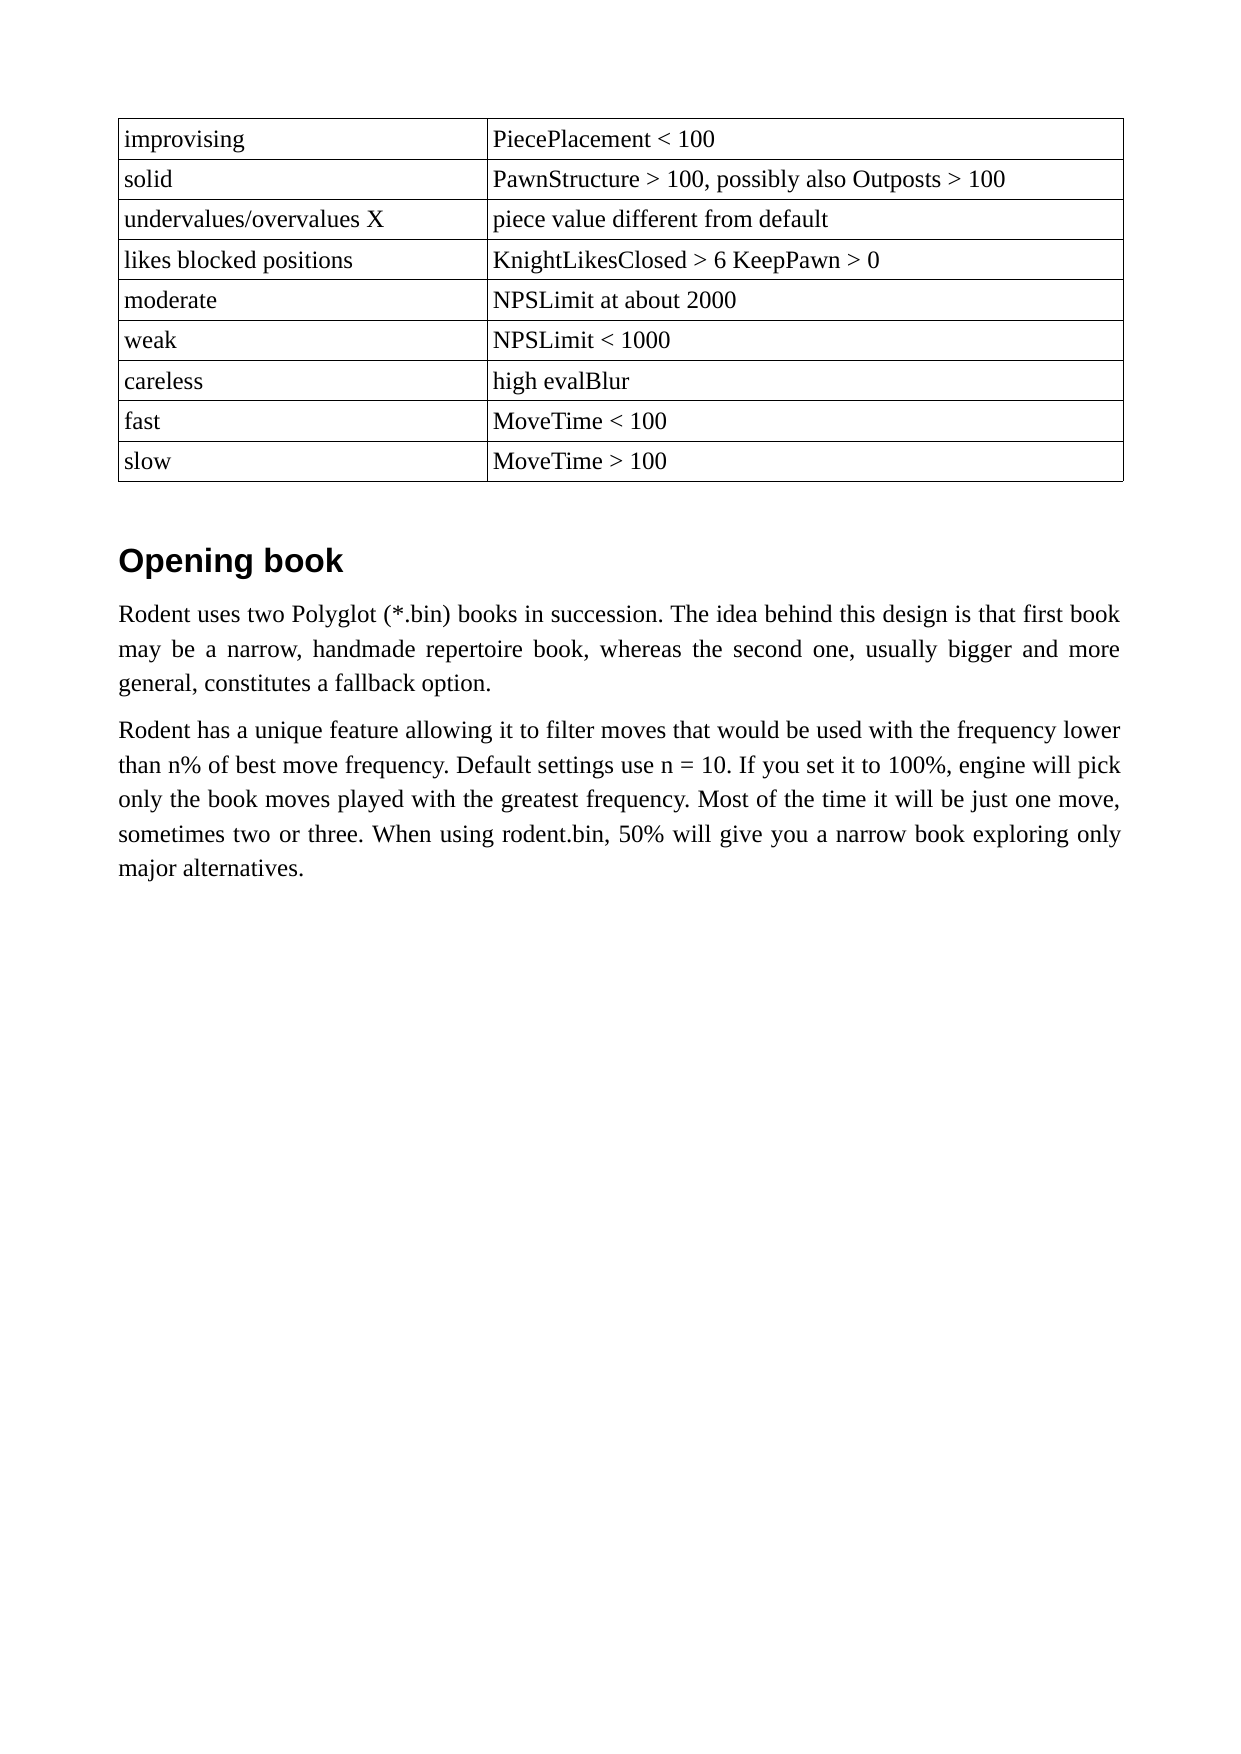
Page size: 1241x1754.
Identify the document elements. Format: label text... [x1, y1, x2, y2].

table_cell solid [119, 160, 487, 199]
table_cell likes blocked positions [119, 240, 487, 279]
table_cell careless [119, 361, 487, 400]
table_cell MoveTime > 100 [488, 442, 1123, 481]
table_cell NPSLimit < 1000 [488, 321, 1123, 360]
table_cell NPSLimit at about 2000 [488, 280, 1123, 320]
table_cell weak [119, 321, 487, 360]
table_cell PiecePlacement < 100 [488, 119, 1123, 158]
table_cell piece value different from default [488, 200, 1123, 239]
text Rodent uses two Polyglot (*.bin) books in succession. The idea behind this design is that first book may be a narrow, handmade repertoire book, whereas the second one, usually bigger and more general, constitutes a fallback option. [118, 599, 1122, 697]
table_cell undervalues/overvalues X [119, 200, 487, 239]
text Rodent has a unique feature allowing it to filter moves that would be used with the frequency lower than n% of best move frequency. Default settings use n = 10. If you set it to 100%, engine will pick only the book moves played with the greatest frequency. Most of the time it will be just one move, sometimes two or three. When using rodent.bin, 50% will give you a narrow book exploring only major alternatives. [118, 715, 1122, 882]
subtitle Opening book [118, 541, 1122, 579]
table_cell PawnStructure > 100, possibly also Outposts > 100 [488, 160, 1123, 199]
table_cell fast [119, 401, 487, 441]
table_cell MoveTime < 100 [488, 401, 1123, 441]
table_cell high evalBlur [488, 361, 1123, 400]
table_cell improvising [119, 119, 487, 158]
table_cell moderate [119, 280, 487, 320]
table_cell slow [119, 442, 487, 481]
table_cell KnightLikesClosed > 6 KeepPawn > 0 [488, 240, 1123, 279]
